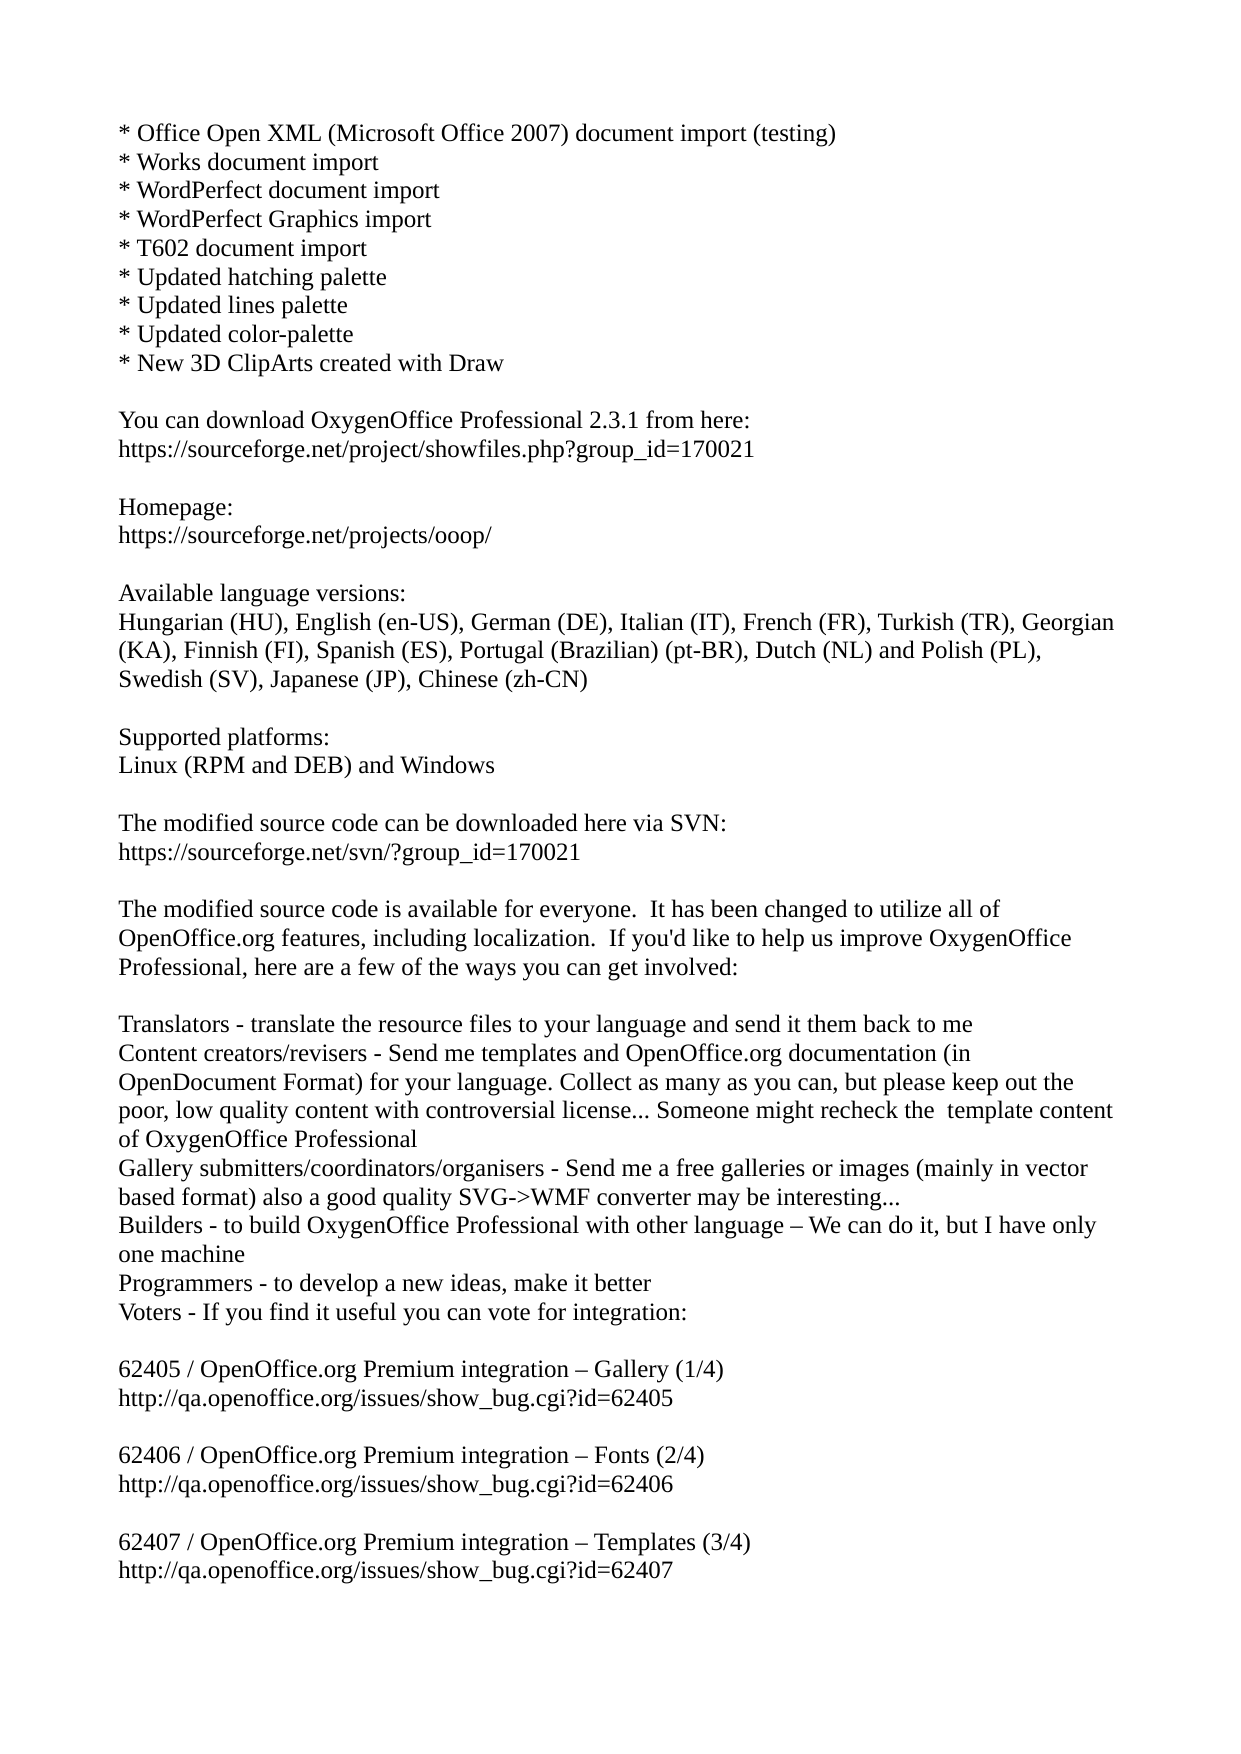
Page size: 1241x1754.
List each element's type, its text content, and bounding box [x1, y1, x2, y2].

text https://sourceforge.net/project/showfiles.php?group_id=170021 [118, 434, 1122, 463]
text https://sourceforge.net/projects/ooop/ [118, 521, 1122, 549]
text Builders - to build OxygenOffice Professional with other language – We can do it, but I have only one machine [118, 1211, 1122, 1268]
text Linux (RPM and DEB) and Windows [118, 751, 1122, 779]
text The modified source code can be downloaded here via SVN: [118, 808, 1122, 837]
text http://qa.openoffice.org/issues/show_bug.cgi?id=62407 [118, 1556, 1122, 1584]
text Gallery submitters/coordinators/organisers - Send me a free galleries or images (mainly in vector based format) also a good quality SVG->WMF converter may be interesting... [118, 1153, 1122, 1211]
text Homepage: [118, 492, 1122, 521]
text Translators - translate the resource files to your language and send it them back to me [118, 1009, 1122, 1038]
text 62407 / OpenOffice.org Premium integration – Templates (3/4) [118, 1527, 1122, 1556]
text * Updated color-palette [118, 319, 1122, 348]
text * WordPerfect Graphics import [118, 204, 1122, 233]
text Content creators/revisers - Send me templates and OpenOffice.org documentation (in OpenDocument Format) for your language. Collect as many as you can, but please keep out the poor, low quality content with controversial license... Someone might recheck the template content of OxygenOffice Professional [118, 1038, 1122, 1153]
text 62405 / OpenOffice.org Premium integration – Gallery (1/4) [118, 1354, 1122, 1383]
text * Updated lines palette [118, 291, 1122, 319]
text 62406 / OpenOffice.org Premium integration – Fonts (2/4) [118, 1441, 1122, 1469]
text Voters - If you find it useful you can vote for integration: [118, 1297, 1122, 1326]
text https://sourceforge.net/svn/?group_id=170021 [118, 837, 1122, 866]
text * Works document import [118, 147, 1122, 176]
text * New 3D ClipArts created with Draw [118, 348, 1122, 377]
text You can download OxygenOffice Professional 2.3.1 from here: [118, 406, 1122, 434]
text Hungarian (HU), English (en-US), German (DE), Italian (IT), French (FR), Turkish (TR), Georgian (KA), Finnish (FI), Spanish (ES), Portugal (Brazilian) (pt-BR), Dutch (NL) and Polish (PL), Swedish (SV), Japanese (JP), Chinese (zh-CN) [118, 607, 1122, 693]
text Supported platforms: [118, 722, 1122, 751]
text * WordPerfect document import [118, 176, 1122, 204]
text Programmers - to develop a new ideas, make it better [118, 1268, 1122, 1297]
text * T602 document import [118, 233, 1122, 262]
text http://qa.openoffice.org/issues/show_bug.cgi?id=62406 [118, 1469, 1122, 1498]
text The modified source code is available for everyone. It has been changed to utilize all of OpenOffice.org features, including localization. If you'd like to help us improve OxygenOffice Professional, here are a few of the ways you can get involved: [118, 894, 1122, 981]
text * Office Open XML (Microsoft Office 2007) document import (testing) [118, 118, 1122, 147]
text http://qa.openoffice.org/issues/show_bug.cgi?id=62405 [118, 1383, 1122, 1412]
text * Updated hatching palette [118, 262, 1122, 291]
text Available language versions: [118, 578, 1122, 607]
